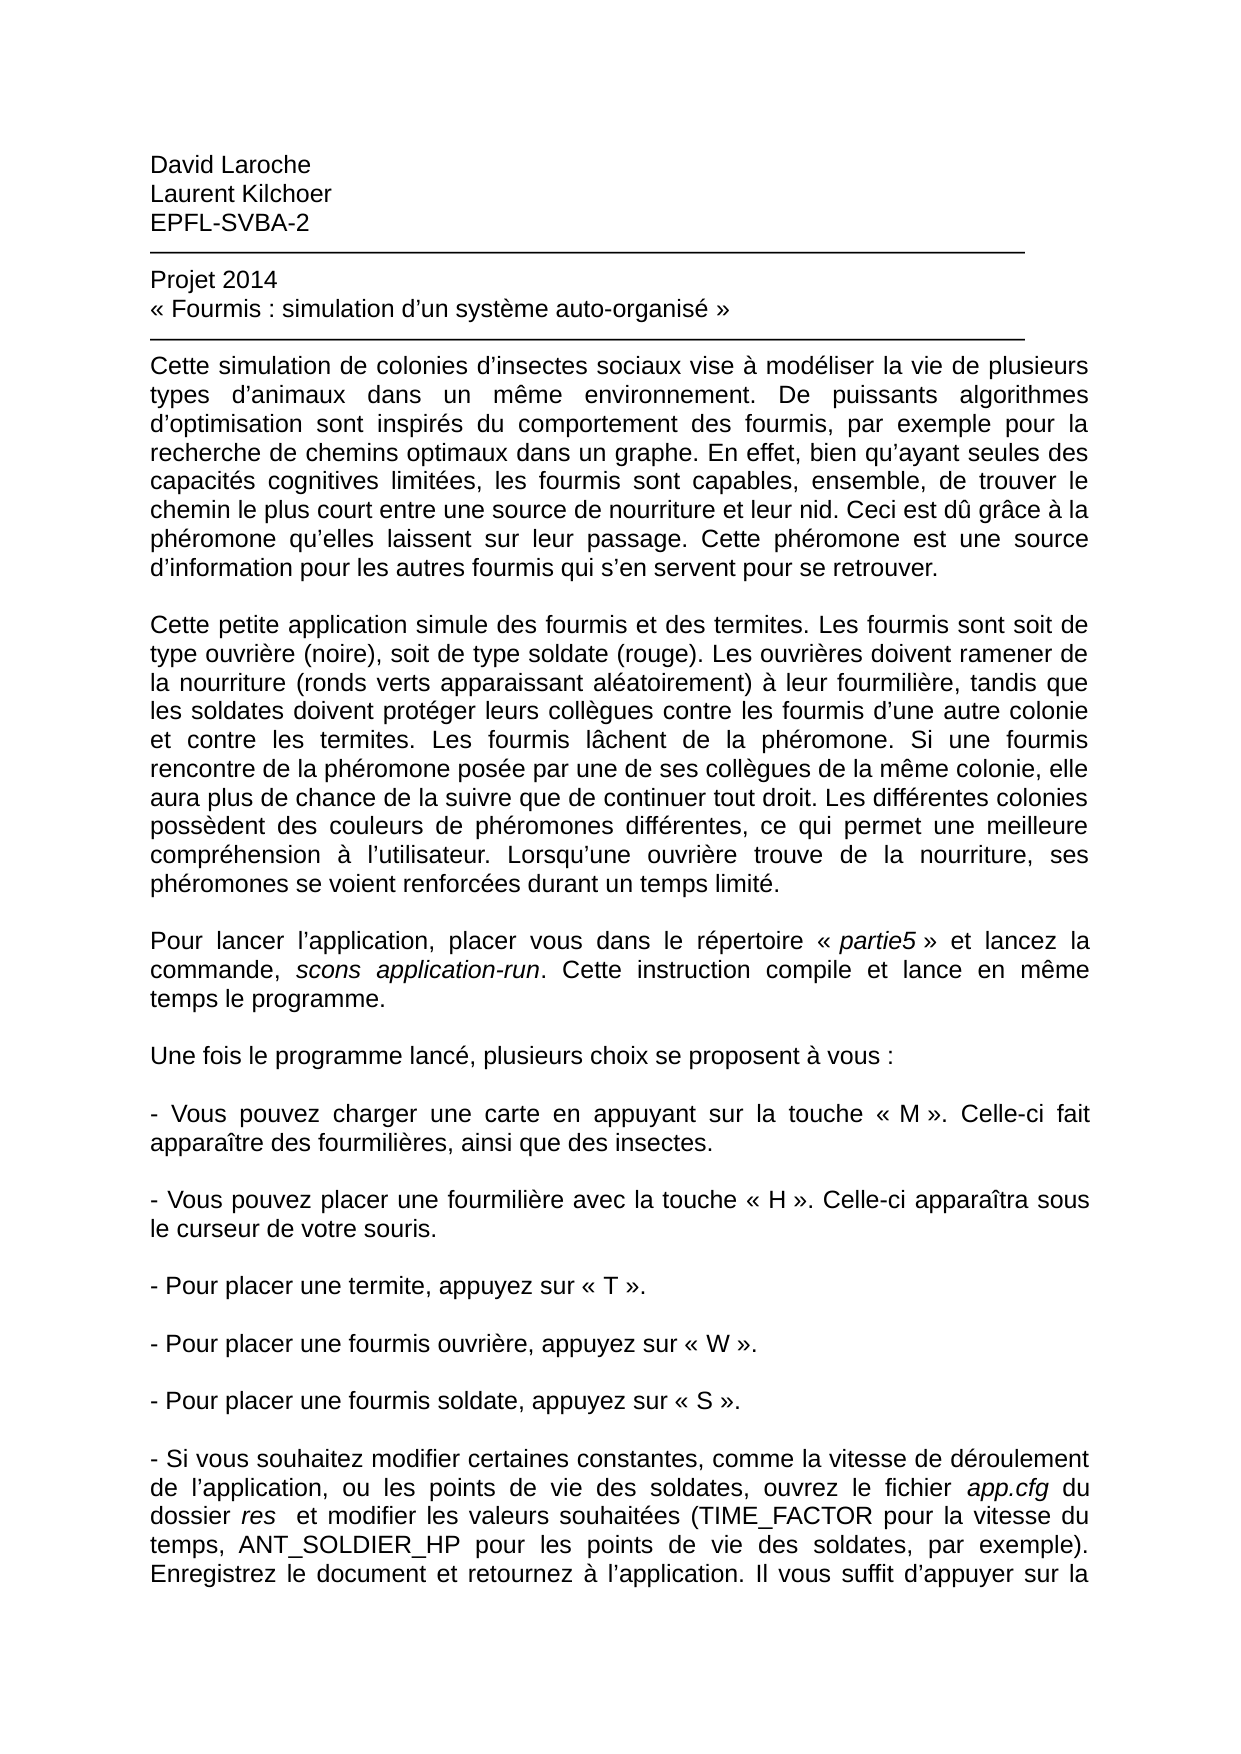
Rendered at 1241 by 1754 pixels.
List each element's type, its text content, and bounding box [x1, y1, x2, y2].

text Laurent Kilchoer [150, 179, 1090, 207]
text ——————————————————————————————————— [150, 322, 1090, 351]
text - Pour placer une fourmis ouvrière, appuyez sur « W ». [150, 1329, 1090, 1357]
text - Si vous souhaitez modifier certaines constantes, comme la vitesse de déroulement de l’application, ou les points de vie des soldates, ouvrez le fichier app.cfg du dossier res et modifier les valeurs souhaitées (TIME_FACTOR pour la vitesse du temps, ANT_SOLDIER_HP pour les points de vie des soldates, par exemple). Enregistrez le document et retournez à l’application. Il vous suffit d’appuyer sur la [150, 1444, 1090, 1587]
text EPFL-SVBA-2 [150, 207, 1090, 236]
text - Pour placer une fourmis soldate, appuyez sur « S ». [150, 1386, 1090, 1415]
text Cette petite application simule des fourmis et des termites. Les fourmis sont soit de type ouvrière (noire), soit de type soldate (rouge). Les ouvrières doivent ramener de la nourriture (ronds verts apparaissant aléatoirement) à leur fourmilière, tandis que les soldates doivent protéger leurs collègues contre les fourmis d’une autre colonie et contre les termites. Les fourmis lâchent de la phéromone. Si une fourmis rencontre de la phéromone posée par une de ses collègues de la même colonie, elle aura plus de chance de la suivre que de continuer tout droit. Les différentes colonies possèdent des couleurs de phéromones différentes, ce qui permet une meilleure compréhension à l’utilisateur. Lorsqu’une ouvrière trouve de la nourriture, ses phéromones se voient renforcées durant un temps limité. [150, 610, 1090, 897]
text - Pour placer une termite, appuyez sur « T ». [150, 1271, 1090, 1300]
text - Vous pouvez placer une fourmilière avec la touche « H ». Celle-ci apparaîtra sous le curseur de votre souris. [150, 1185, 1090, 1242]
text « Fourmis : simulation d’un système auto-organisé » [150, 294, 1090, 322]
text Une fois le programme lancé, plusieurs choix se proposent à vous : [150, 1041, 1090, 1070]
text David Laroche [150, 150, 1090, 179]
text ——————————————————————————————————— [150, 236, 1090, 265]
text Projet 2014 [150, 265, 1090, 294]
text - Vous pouvez charger une carte en appuyant sur la touche « M ». Celle-ci fait apparaître des fourmilières, ainsi que des insectes. [150, 1099, 1090, 1156]
text Cette simulation de colonies d’insectes sociaux vise à modéliser la vie de plusieurs types d’animaux dans un même environnement. De puissants algorithmes d’optimisation sont inspirés du comportement des fourmis, par exemple pour la recherche de chemins optimaux dans un graphe. En effet, bien qu’ayant seules des capacités cognitives limitées, les fourmis sont capables, ensemble, de trouver le chemin le plus court entre une source de nourriture et leur nid. Ceci est dû grâce à la phéromone qu’elles laissent sur leur passage. Cette phéromone est une source d’information pour les autres fourmis qui s’en servent pour se retrouver. [150, 351, 1090, 581]
text Pour lancer l’application, placer vous dans le répertoire « partie5 » et lancez la commande, scons application-run. Cette instruction compile et lance en même temps le programme. [150, 926, 1090, 1012]
